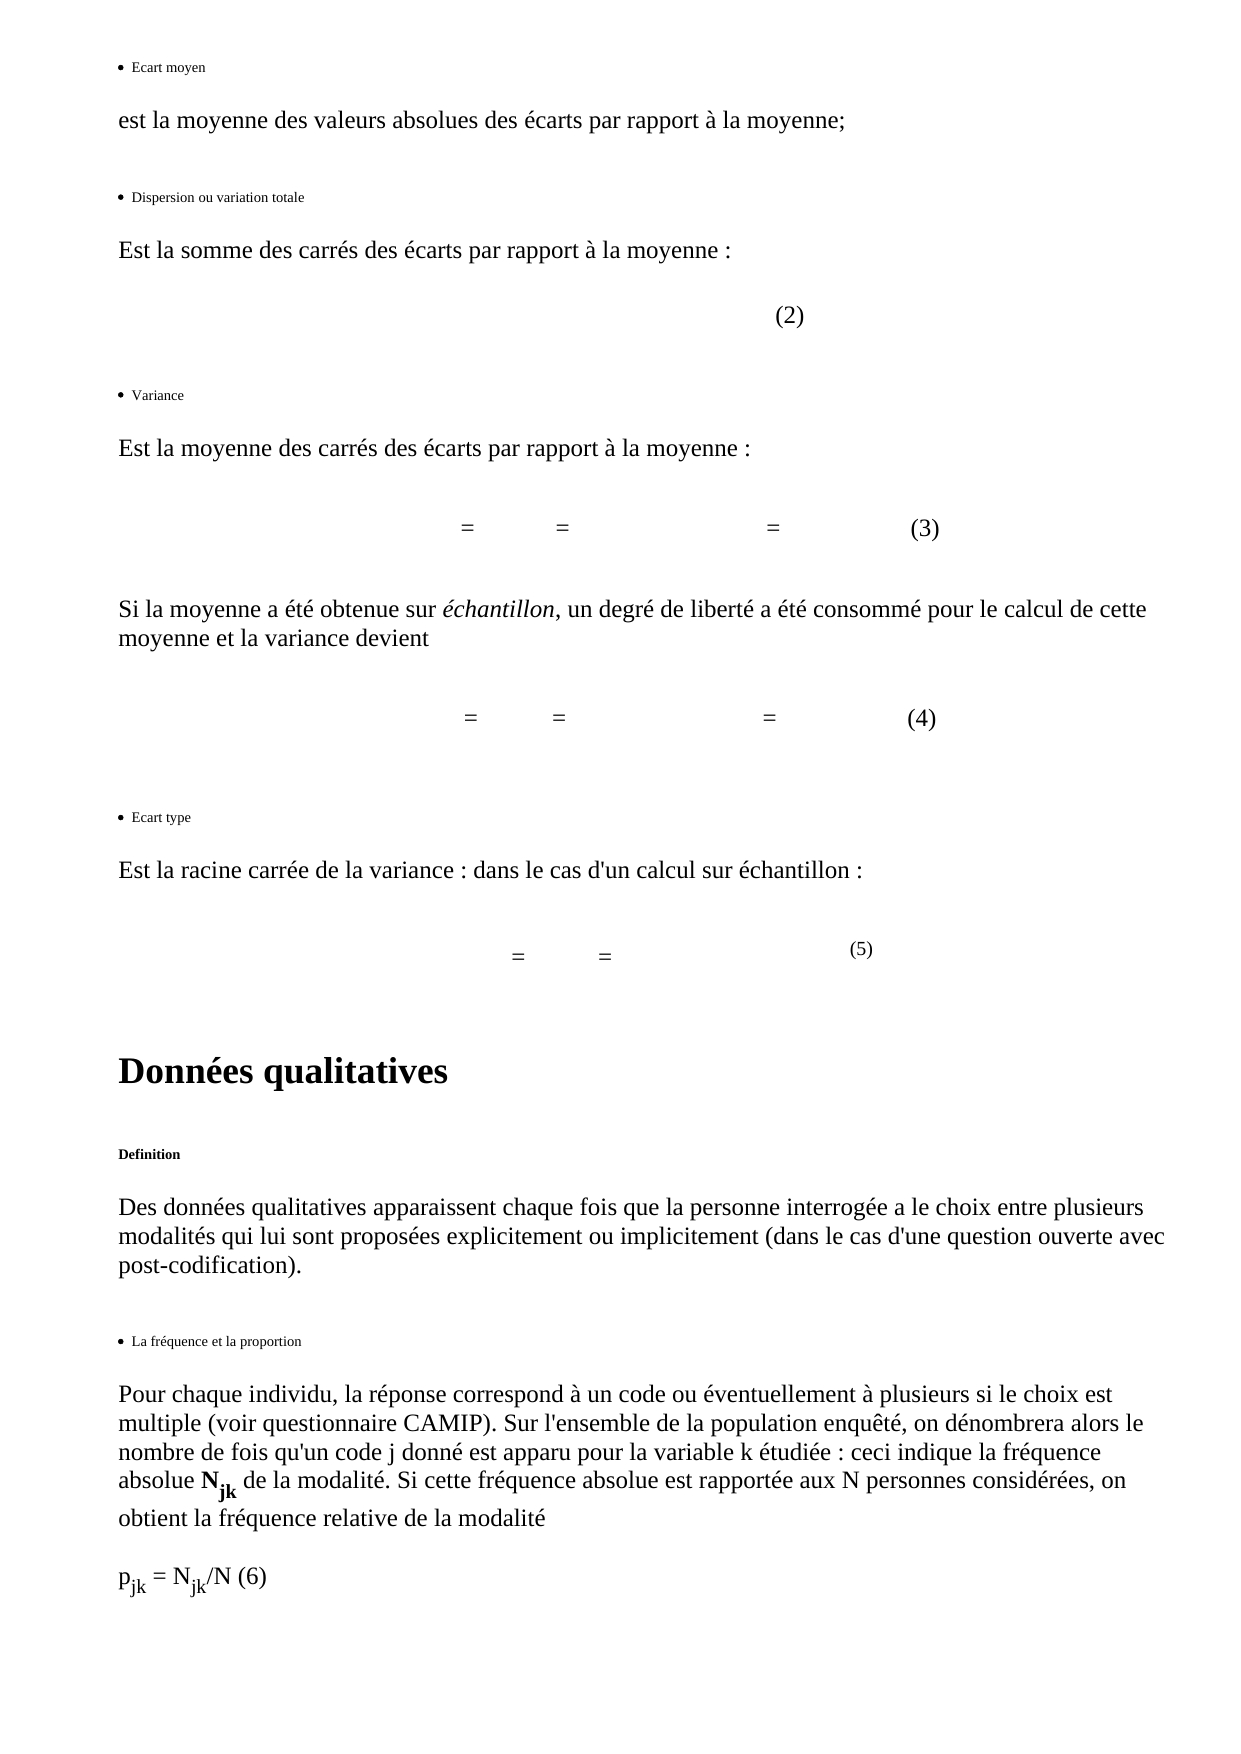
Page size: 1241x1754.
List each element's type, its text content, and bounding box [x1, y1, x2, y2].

text (2) [118, 293, 1181, 332]
subtitle · Ecart type [118, 809, 1181, 826]
text Des données qualitatives apparaissent chaque fois que la personne interrogée a le choix entre plusieurs modalités qui lui sont proposées explicitement ou implicitement (dans le cas d'une question ouverte avec post-codification). [118, 1192, 1181, 1278]
text Est la moyenne des carrés des écarts par rapport à la moyenne : [118, 433, 1181, 461]
text est la moyenne des valeurs absolues des écarts par rapport à la moyenne; [118, 105, 1181, 134]
text = = = (3) [118, 491, 1181, 564]
text Si la moyenne a été obtenue sur échantillon, un degré de liberté a été consommé pour le calcul de cette moyenne et la variance devient [118, 594, 1181, 651]
subtitle Données qualitatives [118, 1048, 1181, 1091]
text = = = (4) [118, 681, 1181, 754]
subtitle · Dispersion ou variation totale [118, 188, 1181, 205]
text Est la somme des carrés des écarts par rapport à la moyenne : [118, 235, 1181, 263]
text Pour chaque individu, la réponse correspond à un code ou éventuellement à plusieurs si le choix est multiple (voir questionnaire CAMIP). Sur l'ensemble de la population enquêté, on dénombrera alors le nombre de fois qu'un code j donné est apparu pour la variable k étudiée : ceci indique la fréquence absolue Njk de la modalité. Si cette fréquence absolue est rapportée aux N personnes considérées, on obtient la fréquence relative de la modalité [118, 1379, 1181, 1531]
subtitle · Ecart moyen [118, 59, 1181, 76]
text = = (5) [118, 913, 1181, 994]
text pjk = Njk/N (6) [118, 1561, 1181, 1598]
text Est la racine carrée de la variance : dans le cas d'un calcul sur échantillon : [118, 855, 1181, 884]
subtitle · Variance [118, 386, 1181, 403]
subtitle · La fréquence et la proportion [118, 1333, 1181, 1350]
subtitle Definition [118, 1146, 1181, 1163]
